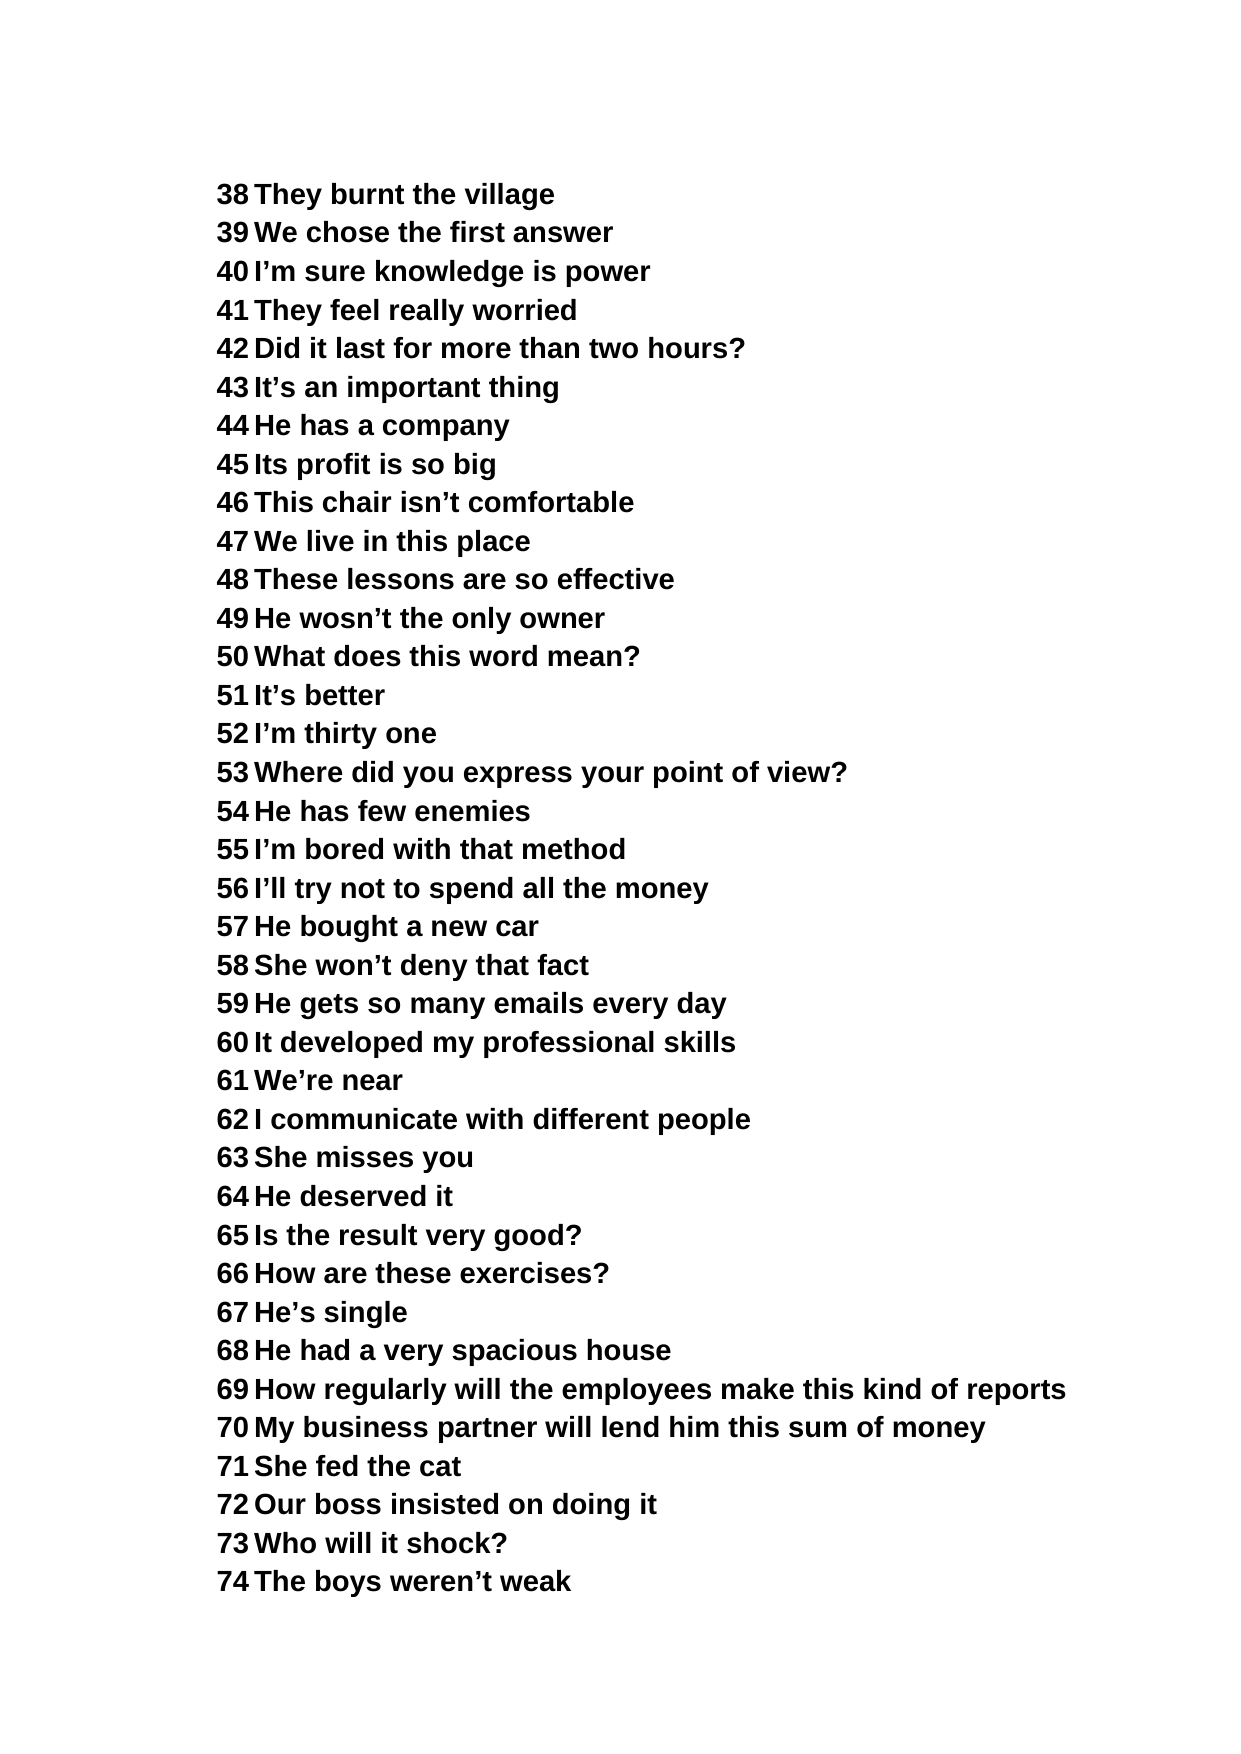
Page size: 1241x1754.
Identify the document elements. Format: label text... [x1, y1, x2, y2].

list It’s an important thing [216, 369, 1149, 403]
list How are these exercises? [216, 1256, 1149, 1289]
list She won’t deny that fact [216, 948, 1149, 981]
list I’m thirty one [216, 716, 1149, 750]
list I’m sure knowledge is power [216, 254, 1149, 287]
list My business partner will lend him this sum of money [216, 1410, 1149, 1444]
list Who will it shock? [216, 1526, 1149, 1559]
list We live in this place [216, 524, 1149, 557]
list He wosn’t the only owner [216, 601, 1149, 634]
list She fed the cat [216, 1449, 1149, 1482]
list They burnt the village [216, 177, 1149, 210]
list He has a company [216, 408, 1149, 442]
list She misses you [216, 1140, 1149, 1174]
list Did it last for more than two hours? [216, 331, 1149, 364]
list How regularly will the employees make this kind of reports [216, 1372, 1149, 1405]
list I’m bored with that method [216, 832, 1149, 866]
list He had a very spacious house [216, 1333, 1149, 1367]
list It developed my professional skills [216, 1025, 1149, 1058]
list They feel really worried [216, 292, 1149, 326]
list He bought a new car [216, 909, 1149, 943]
list The boys weren’t weak [216, 1564, 1149, 1598]
list He deserved it [216, 1179, 1149, 1212]
list He has few enemies [216, 793, 1149, 827]
list These lessons are so effective [216, 562, 1149, 596]
list What does this word mean? [216, 639, 1149, 673]
list I’ll try not to spend all the money [216, 871, 1149, 904]
list We chose the first answer [216, 215, 1149, 249]
list It’s better [216, 678, 1149, 711]
list We’re near [216, 1063, 1149, 1097]
list This chair isn’t comfortable [216, 485, 1149, 519]
list Its profit is so big [216, 447, 1149, 480]
list Where did you express your point of view? [216, 755, 1149, 788]
list Our boss insisted on doing it [216, 1487, 1149, 1521]
list Is the result very good? [216, 1217, 1149, 1251]
list I communicate with different people [216, 1102, 1149, 1135]
list He’s single [216, 1294, 1149, 1328]
list He gets so many emails every day [216, 986, 1149, 1020]
